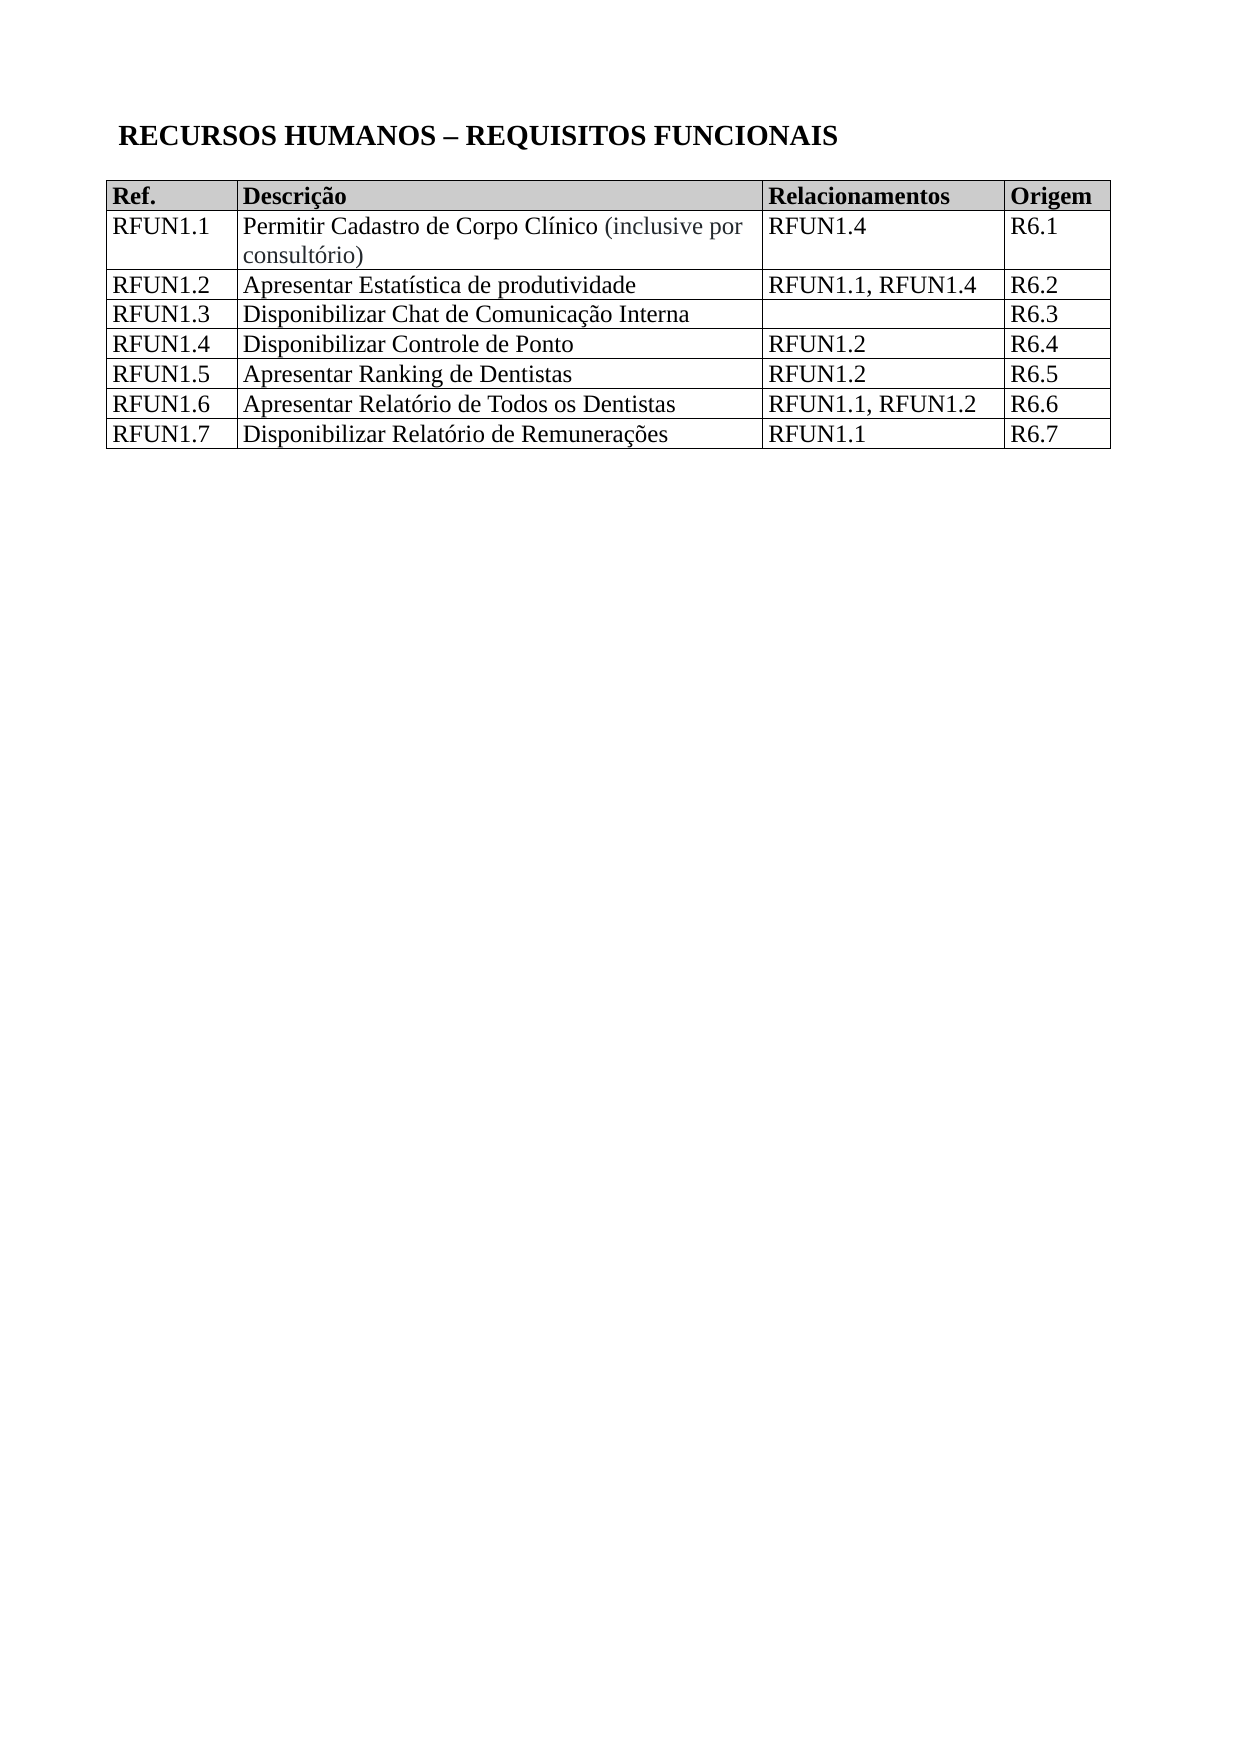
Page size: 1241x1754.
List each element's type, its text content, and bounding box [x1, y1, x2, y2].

table_cell RFUN1.1, RFUN1.2 [763, 389, 1004, 418]
table_cell RFUN1.1, RFUN1.4 [763, 270, 1004, 298]
table_cell RFUN1.4 [107, 329, 237, 358]
table_header Origem [1005, 181, 1110, 210]
table_cell R6.5 [1005, 359, 1110, 388]
text RECURSOS HUMANOS – REQUISITOS FUNCIONAIS [118, 118, 1122, 152]
table_cell Apresentar Ranking de Dentistas [238, 359, 762, 388]
table_cell RFUN1.3 [107, 300, 237, 328]
table_cell Permitir Cadastro de Corpo Clínico (inclusive por consultório) [238, 211, 762, 269]
table_cell RFUN1.2 [763, 359, 1004, 388]
table_cell [763, 300, 1004, 328]
table_cell RFUN1.5 [107, 359, 237, 388]
table_header Descrição [238, 181, 762, 210]
table_cell R6.6 [1005, 389, 1110, 418]
table_cell Disponibilizar Relatório de Remunerações [238, 419, 762, 447]
table_cell Apresentar Relatório de Todos os Dentistas [238, 389, 762, 418]
table_cell RFUN1.2 [107, 270, 237, 298]
table_cell RFUN1.1 [763, 419, 1004, 447]
table_cell Disponibilizar Controle de Ponto [238, 329, 762, 358]
table_cell R6.4 [1005, 329, 1110, 358]
table_header Relacionamentos [763, 181, 1004, 210]
table_cell Disponibilizar Chat de Comunicação Interna [238, 300, 762, 328]
table_cell RFUN1.7 [107, 419, 237, 447]
table_cell RFUN1.6 [107, 389, 237, 418]
table_header Ref. [107, 181, 237, 210]
table_cell RFUN1.2 [763, 329, 1004, 358]
table_cell R6.2 [1005, 270, 1110, 298]
table_cell R6.1 [1005, 211, 1110, 269]
table_cell RFUN1.1 [107, 211, 237, 269]
table_cell RFUN1.4 [763, 211, 1004, 269]
table_cell R6.7 [1005, 419, 1110, 447]
table_cell Apresentar Estatística de produtividade [238, 270, 762, 298]
table_cell R6.3 [1005, 300, 1110, 328]
